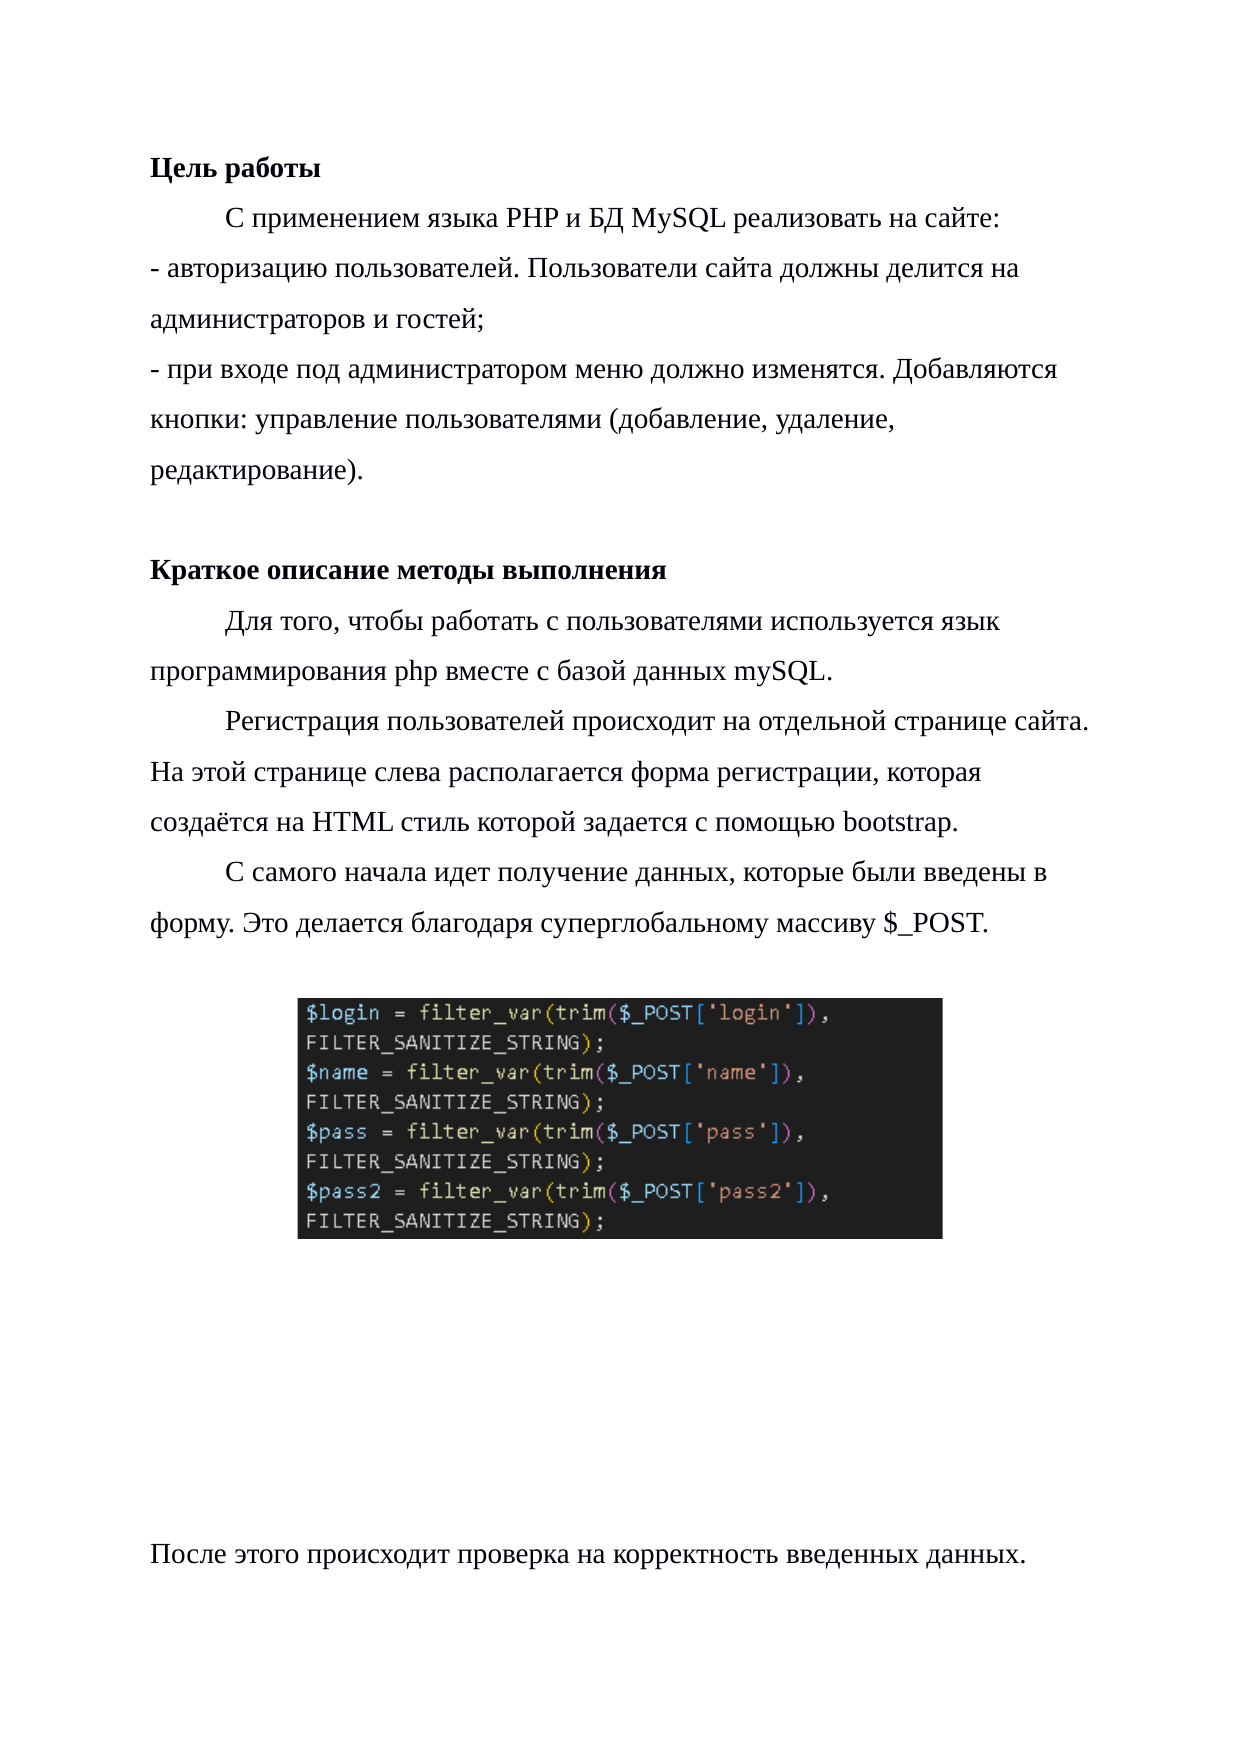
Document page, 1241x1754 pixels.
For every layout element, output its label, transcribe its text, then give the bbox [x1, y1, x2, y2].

text - авторизацию пользователей. Пользователи сайта должны делится на администраторов и гостей; [150, 251, 1090, 334]
text - при входе под администратором меню должно изменятся. Добавляются кнопки: управление пользователями (добавление, удаление, редактирование). [150, 351, 1090, 485]
text Краткое описание методы выполнения [150, 552, 1090, 586]
picture [297, 998, 943, 1239]
text С применением языка PHP и БД MySQL реализовать на сайте: [150, 200, 1090, 234]
text Цель работы [150, 150, 1090, 183]
text Регистрация пользователей происходит на отдельной странице сайта. На этой странице слева располагается форма регистрации, которая создаётся на HTML стиль которой задается с помощью bootstrap. [150, 703, 1090, 838]
text С самого начала идет получение данных, которые были введены в форму. Это делается благодаря суперглобальному массиву $_POST. [150, 854, 1090, 938]
text Для того, чтобы работать с пользователями используется язык программирования php вместе с базой данных mySQL. [150, 603, 1090, 687]
text После этого происходит проверка на корректность введенных данных. [150, 1537, 1090, 1570]
